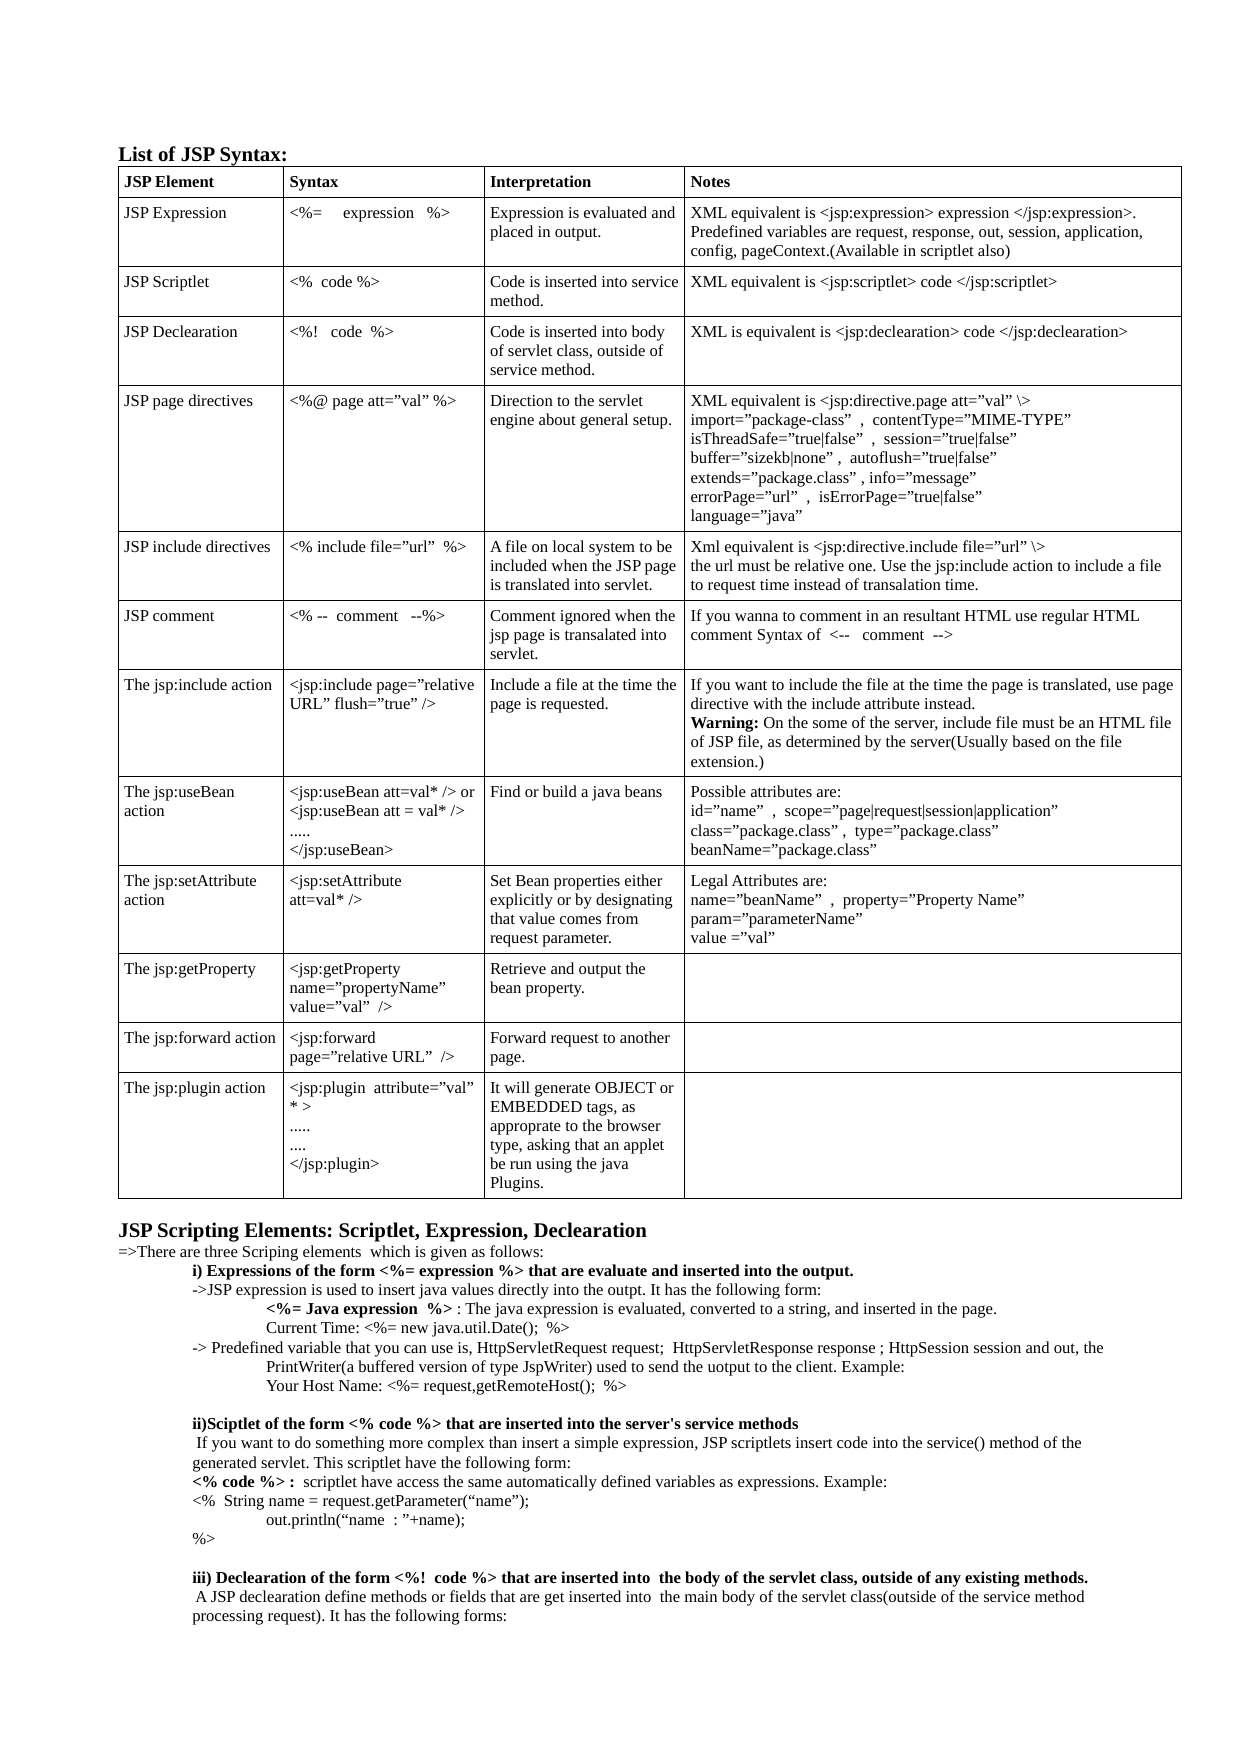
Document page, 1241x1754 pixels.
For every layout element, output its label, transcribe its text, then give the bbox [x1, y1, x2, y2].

table_cell <%= expression %> [284, 198, 484, 266]
table_cell Forward request to another page. [485, 1023, 684, 1072]
table_cell Set Bean properties either explicitly or by designating that value comes from request parameter. [485, 866, 684, 953]
table_cell JSP Scriptlet [119, 267, 283, 316]
table_cell <jsp:setAttribute att=val* /> [284, 866, 484, 953]
table_cell Find or build a java beans [485, 777, 684, 864]
text Your Host Name: <%= request,getRemoteHost(); %> [118, 1376, 1122, 1395]
text iii) Declearation of the form <%! code %> that are inserted into the body of the servlet class, outside of any existing methods. [118, 1567, 1122, 1587]
table_cell It will generate OBJECT or EMBEDDED tags, as approprate to the browser type, asking that an applet be run using the java Plugins. [485, 1073, 684, 1198]
table_header JSP Element [119, 167, 283, 197]
table_cell [685, 954, 1181, 1022]
table_cell <jsp:forward page=”relative URL” /> [284, 1023, 484, 1072]
text =>There are three Scriping elements which is given as follows: [118, 1242, 1122, 1261]
table_cell The jsp:useBean action [119, 777, 283, 864]
table_cell Direction to the servlet engine about general setup. [485, 386, 684, 531]
table_cell The jsp:include action [119, 670, 283, 776]
table_cell JSP include directives [119, 532, 283, 600]
text If you want to do something more complex than insert a simple expression, JSP scriptlets insert code into the service() method of the generated servlet. This scriptlet have the following form: [118, 1433, 1122, 1472]
table_cell Code is inserted into service method. [485, 267, 684, 316]
table_header Interpretation [485, 167, 684, 197]
table_cell JSP page directives [119, 386, 283, 531]
table_header Notes [685, 167, 1181, 197]
text <% String name = request.getParameter(“name”); [118, 1491, 1122, 1510]
text %> [118, 1529, 1122, 1548]
table_cell The jsp:getProperty [119, 954, 283, 1022]
text i) Expressions of the form <%= expression %> that are evaluate and inserted into the output. [118, 1261, 1122, 1280]
text <% code %> : scriptlet have access the same automatically defined variables as expressions. Example: [118, 1472, 1122, 1491]
table_cell <jsp:include page=”relative URL” flush=”true” /> [284, 670, 484, 776]
table_header Syntax [284, 167, 484, 197]
table_cell XML equivalent is <jsp:scriptlet> code </jsp:scriptlet> [685, 267, 1181, 316]
text <%= Java expression %> : The java expression is evaluated, converted to a string, and inserted in the page. [118, 1299, 1122, 1318]
table_cell Expression is evaluated and placed in output. [485, 198, 684, 266]
table_cell <jsp:useBean att=val* /> or <jsp:useBean att = val* /> ..... </jsp:useBean> [284, 777, 484, 864]
text -> Predefined variable that you can use is, HttpServletRequest request; HttpServletResponse response ; HttpSession session and out, the PrintWriter(a buffered version of type JspWriter) used to send the uotput to the client. Example: [118, 1337, 1122, 1376]
table_cell Possible attributes are: id=”name” , scope=”page|request|session|application” class=”package.class” , type=”package.class” beanName=”package.class” [685, 777, 1181, 864]
table_cell <jsp:getProperty name=”propertyName” value=”val” /> [284, 954, 484, 1022]
table_cell JSP Expression [119, 198, 283, 266]
table_cell If you wanna to comment in an resultant HTML use regular HTML comment Syntax of <-- comment --> [685, 601, 1181, 669]
table_cell <% code %> [284, 267, 484, 316]
table_cell JSP comment [119, 601, 283, 669]
text ->JSP expression is used to insert java values directly into the outpt. It has the following form: [118, 1280, 1122, 1299]
table_cell <%! code %> [284, 317, 484, 385]
table_cell [685, 1073, 1181, 1198]
table_cell <% include file=”url” %> [284, 532, 484, 600]
table_cell Retrieve and output the bean property. [485, 954, 684, 1022]
text out.println(“name : ”+name); [118, 1510, 1122, 1529]
table_cell XML is equivalent is <jsp:declearation> code </jsp:declearation> [685, 317, 1181, 385]
table_cell <jsp:plugin attribute=”val” * > ..... .... </jsp:plugin> [284, 1073, 484, 1198]
table_cell <% -- comment --%> [284, 601, 484, 669]
text Current Time: <%= new java.util.Date(); %> [118, 1318, 1122, 1337]
table_cell A file on local system to be included when the JSP page is translated into servlet. [485, 532, 684, 600]
table_cell [685, 1023, 1181, 1072]
text List of JSP Syntax: [118, 142, 1122, 166]
table_cell JSP Declearation [119, 317, 283, 385]
table_cell The jsp:setAttribute action [119, 866, 283, 953]
table_cell Comment ignored when the jsp page is transalated into servlet. [485, 601, 684, 669]
table_cell Xml equivalent is <jsp:directive.include file=”url” \> the url must be relative one. Use the jsp:include action to include a file to request time instead of transalation time. [685, 532, 1181, 600]
text JSP Scripting Elements: Scriptlet, Expression, Declearation [118, 1217, 1122, 1242]
table_cell If you want to include the file at the time the page is translated, use page directive with the include attribute instead. Warning: On the some of the server, include file must be an HTML file of JSP file, as determined by the server(Usually based on the file extension.) [685, 670, 1181, 776]
text ii)Sciptlet of the form <% code %> that are inserted into the server's service methods [118, 1414, 1122, 1433]
text A JSP declearation define methods or fields that are get inserted into the main body of the servlet class(outside of the service method processing request). It has the following forms: [118, 1587, 1122, 1625]
table_cell Include a file at the time the page is requested. [485, 670, 684, 776]
table_cell XML equivalent is <jsp:expression> expression </jsp:expression>. Predefined variables are request, response, out, session, application, config, pageContext.(Available in scriptlet also) [685, 198, 1181, 266]
table_cell Legal Attributes are: name=”beanName” , property=”Property Name” param=”parameterName” value =”val” [685, 866, 1181, 953]
table_cell The jsp:forward action [119, 1023, 283, 1072]
table_cell XML equivalent is <jsp:directive.page att=”val” \> import=”package-class” , contentType=”MIME-TYPE” isThreadSafe=”true|false” , session=”true|false” buffer=”sizekb|none” , autoflush=”true|false” extends=”package.class” , info=”message” errorPage=”url” , isErrorPage=”true|false” language=”java” [685, 386, 1181, 531]
table_cell <%@ page att=”val” %> [284, 386, 484, 531]
table_cell The jsp:plugin action [119, 1073, 283, 1198]
table_cell Code is inserted into body of servlet class, outside of service method. [485, 317, 684, 385]
